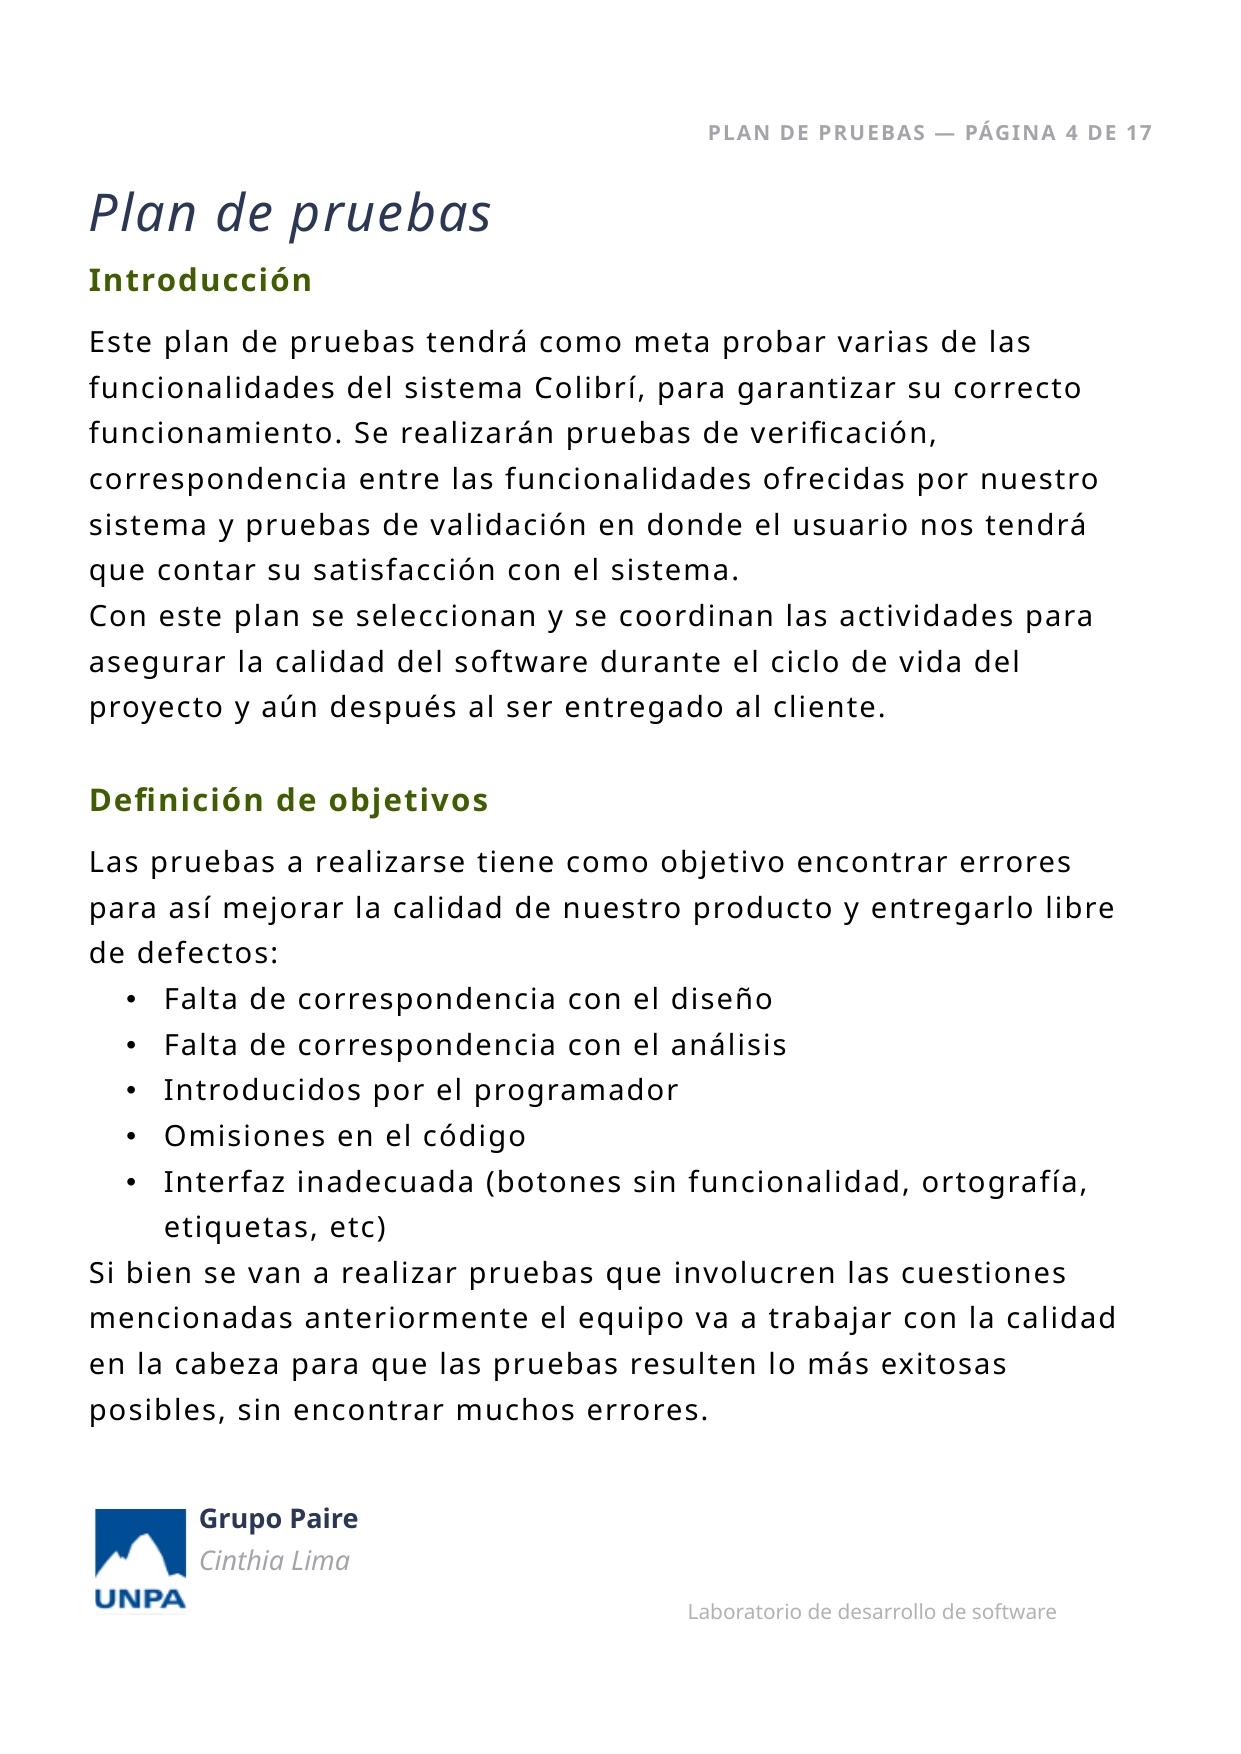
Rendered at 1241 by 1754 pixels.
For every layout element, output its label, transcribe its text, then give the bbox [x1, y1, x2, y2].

list Omisiones en el código [126, 1115, 1152, 1155]
text Las pruebas a realizarse tiene como objetivo encontrar errores para así mejorar la calidad de nuestro producto y entregarlo libre de defectos: [88, 842, 1152, 972]
picture [95, 1509, 187, 1615]
list Falta de correspondencia con el diseño [126, 978, 1152, 1018]
list Introducidos por el programador [126, 1070, 1152, 1109]
list Falta de correspondencia con el análisis [126, 1024, 1152, 1064]
text Introducción [88, 258, 1152, 300]
text Definición de objetivos [88, 778, 1152, 820]
text Plan de pruebas [88, 176, 1152, 247]
text Si bien se van a realizar pruebas que involucren las cuestiones mencionadas anteriormente el equipo va a trabajar con la calidad en la cabeza para que las pruebas resulten lo más exitosas posibles, sin encontrar muchos errores. [88, 1252, 1152, 1429]
text Este plan de pruebas tendrá como meta probar varias de las funcionalidades del sistema Colibrí, para garantizar su correcto funcionamiento. Se realizarán pruebas de verificación, correspondencia entre las funcionalidades ofrecidas por nuestro sistema y pruebas de validación en donde el usuario nos tendrá que contar su satisfacción con el sistema. [88, 321, 1152, 589]
list Interfaz inadecuada (botones sin funcionalidad, ortografía, etiquetas, etc) [126, 1161, 1152, 1246]
text Con este plan se seleccionan y se coordinan las actividades para asegurar la calidad del software durante el ciclo de vida del proyecto y aún después al ser entregado al cliente. [88, 595, 1152, 726]
